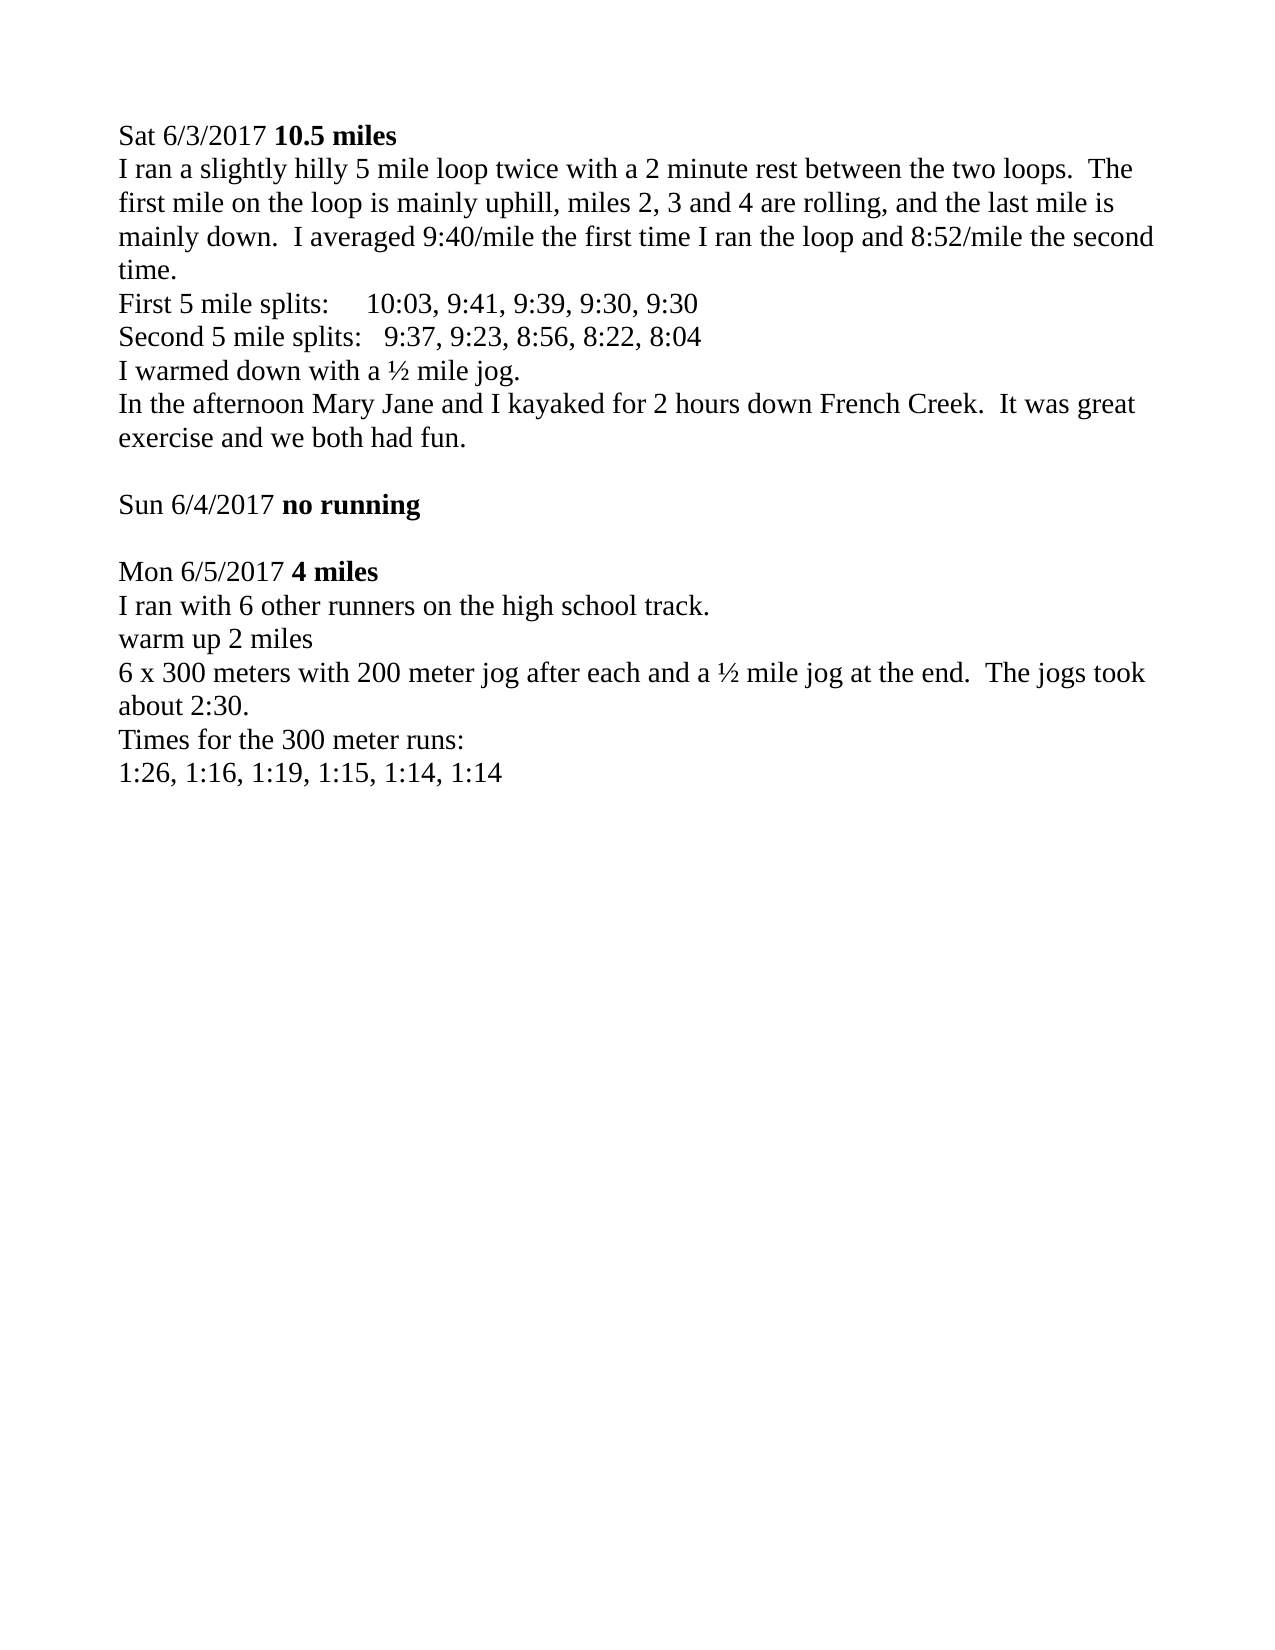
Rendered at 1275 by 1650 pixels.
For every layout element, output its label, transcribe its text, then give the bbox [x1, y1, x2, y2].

text I ran a slightly hilly 5 mile loop twice with a 2 minute rest between the two loops. The first mile on the loop is mainly uphill, miles 2, 3 and 4 are rolling, and the last mile is mainly down. I averaged 9:40/mile the first time I ran the loop and 8:52/mile the second time. [118, 152, 1157, 286]
text Second 5 mile splits: 9:37, 9:23, 8:56, 8:22, 8:04 [118, 319, 1157, 353]
text warm up 2 miles [118, 621, 1157, 655]
text Times for the 300 meter runs: [118, 722, 1157, 755]
text 1:26, 1:16, 1:19, 1:15, 1:14, 1:14 [118, 755, 1157, 789]
text 6 x 300 meters with 200 meter jog after each and a ½ mile jog at the end. The jogs took about 2:30. [118, 655, 1157, 722]
text I ran with 6 other runners on the high school track. [118, 588, 1157, 621]
text In the afternoon Mary Jane and I kayaked for 2 hours down French Creek. It was great exercise and we both had fun. [118, 386, 1157, 453]
text Mon 6/5/2017 4 miles [118, 554, 1157, 588]
text Sun 6/4/2017 no running [118, 487, 1157, 521]
text I warmed down with a ½ mile jog. [118, 353, 1157, 386]
text First 5 mile splits: 10:03, 9:41, 9:39, 9:30, 9:30 [118, 286, 1157, 319]
text Sat 6/3/2017 10.5 miles [118, 118, 1157, 152]
